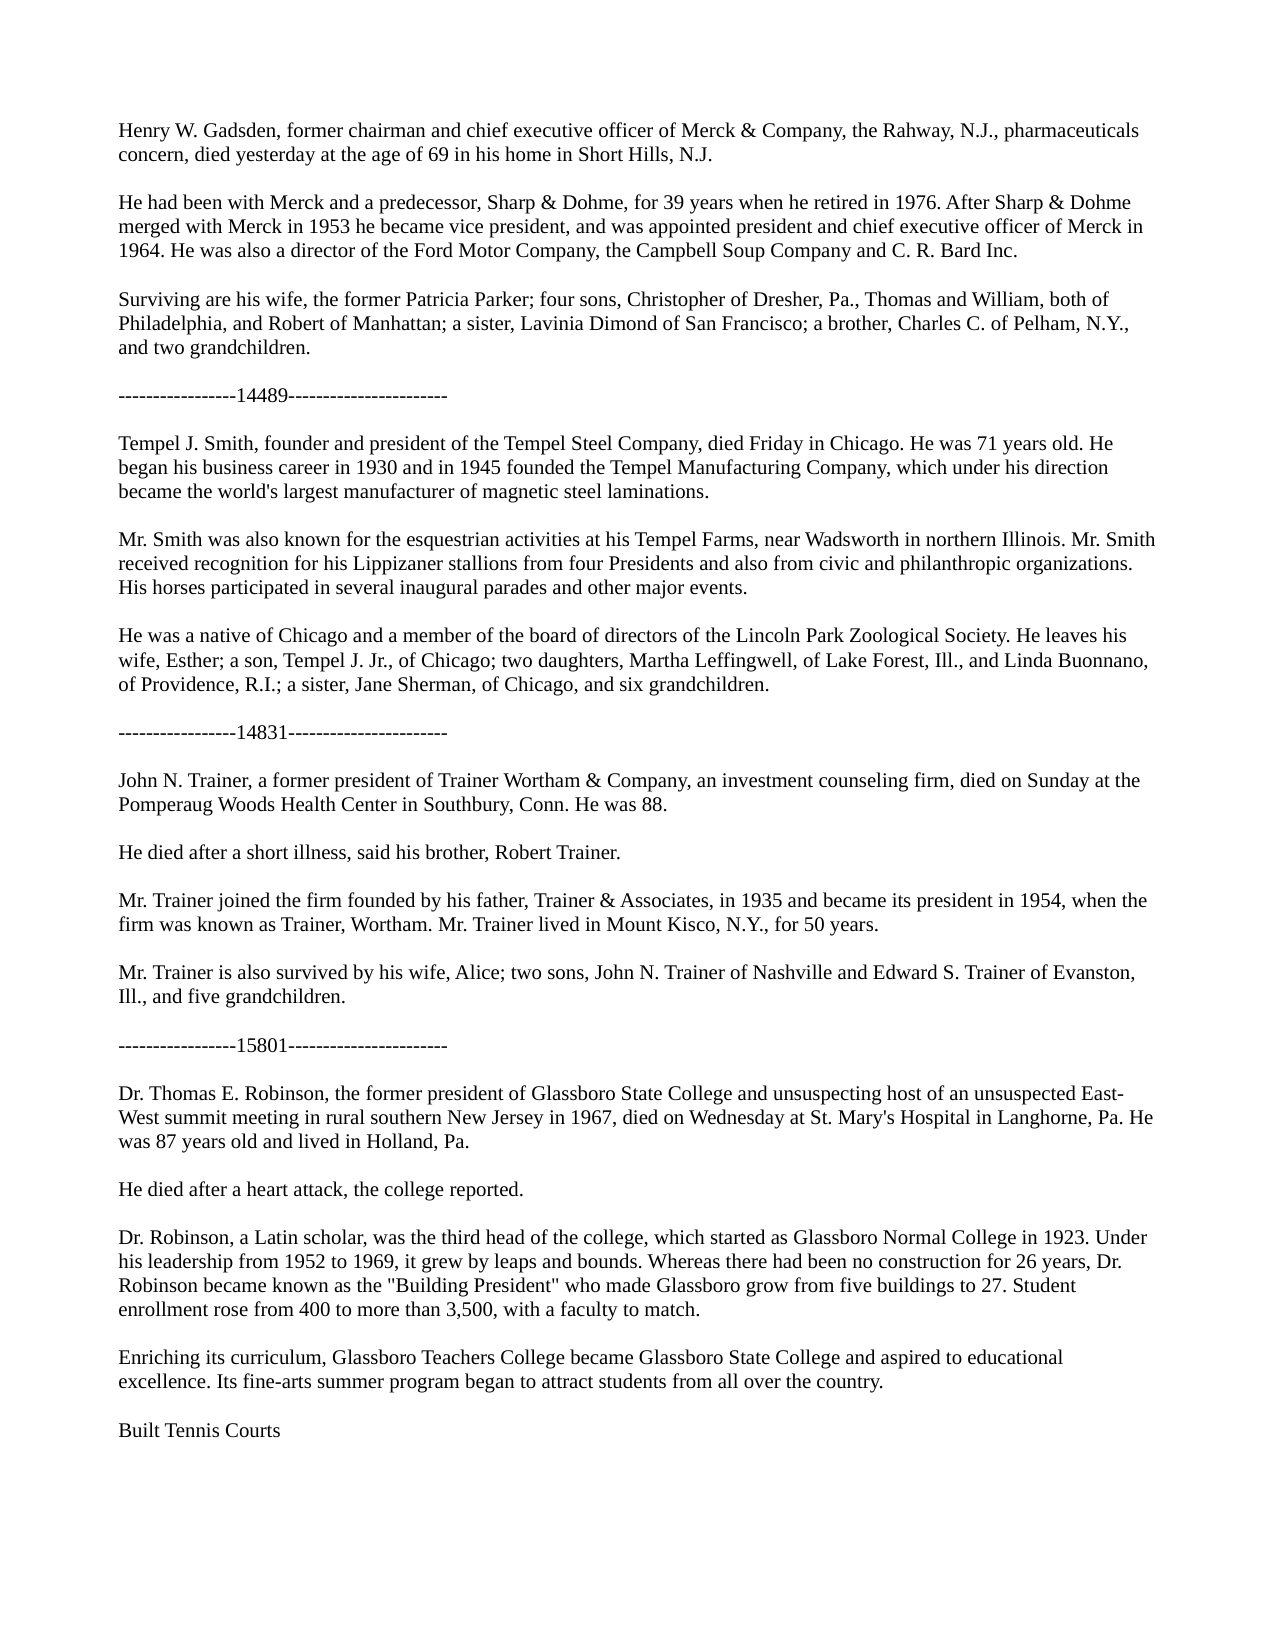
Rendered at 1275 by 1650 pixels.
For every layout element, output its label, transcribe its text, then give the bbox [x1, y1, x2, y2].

text Mr. Trainer is also survived by his wife, Alice; two sons, John N. Trainer of Nashville and Edward S. Trainer of Evanston, Ill., and five grandchildren. [118, 960, 1157, 1008]
text Dr. Robinson, a Latin scholar, was the third head of the college, which started as Glassboro Normal College in 1923. Under his leadership from 1952 to 1969, it grew by leaps and bounds. Whereas there had been no construction for 26 years, Dr. Robinson became known as the "Building President" who made Glassboro grow from five buildings to 27. Student enrollment rose from 400 to more than 3,500, with a faculty to match. [118, 1225, 1157, 1321]
text He was a native of Chicago and a member of the board of directors of the Lincoln Park Zoological Society. He leaves his wife, Esther; a son, Tempel J. Jr., of Chicago; two daughters, Martha Leffingwell, of Lake Forest, Ill., and Linda Buonnano, of Providence, R.I.; a sister, Jane Sherman, of Chicago, and six grandchildren. [118, 623, 1157, 696]
text John N. Trainer, a former president of Trainer Wortham & Company, an investment counseling firm, died on Sunday at the Pomperaug Woods Health Center in Southbury, Conn. He was 88. [118, 768, 1157, 816]
text Dr. Thomas E. Robinson, the former president of Glassboro State College and unsuspecting host of an unsuspected East-West summit meeting in rural southern New Jersey in 1967, died on Wednesday at St. Mary's Hospital in Langhorne, Pa. He was 87 years old and lived in Holland, Pa. [118, 1081, 1157, 1153]
text He had been with Merck and a predecessor, Sharp & Dohme, for 39 years when he retired in 1976. After Sharp & Dohme merged with Merck in 1953 he became vice president, and was appointed president and chief executive officer of Merck in 1964. He was also a director of the Ford Motor Company, the Campbell Soup Company and C. R. Bard Inc. [118, 190, 1157, 262]
text -----------------14831----------------------- [118, 720, 1157, 744]
text Mr. Trainer joined the firm founded by his father, Trainer & Associates, in 1935 and became its president in 1954, when the firm was known as Trainer, Wortham. Mr. Trainer lived in Mount Kisco, N.Y., for 50 years. [118, 888, 1157, 936]
text -----------------14489----------------------- [118, 383, 1157, 407]
text He died after a short illness, said his brother, Robert Trainer. [118, 840, 1157, 864]
text Tempel J. Smith, founder and president of the Tempel Steel Company, died Friday in Chicago. He was 71 years old. He began his business career in 1930 and in 1945 founded the Tempel Manufacturing Company, which under his direction became the world's largest manufacturer of magnetic steel laminations. [118, 431, 1157, 503]
text Surviving are his wife, the former Patricia Parker; four sons, Christopher of Dresher, Pa., Thomas and William, both of Philadelphia, and Robert of Manhattan; a sister, Lavinia Dimond of San Francisco; a brother, Charles C. of Pelham, N.Y., and two grandchildren. [118, 287, 1157, 359]
text Enriching its curriculum, Glassboro Teachers College became Glassboro State College and aspired to educational excellence. Its fine-arts summer program began to attract students from all over the country. [118, 1345, 1157, 1393]
text He died after a heart attack, the college reported. [118, 1177, 1157, 1201]
text Built Tennis Courts [118, 1417, 1157, 1442]
text Henry W. Gadsden, former chairman and chief executive officer of Merck & Company, the Rahway, N.J., pharmaceuticals concern, died yesterday at the age of 69 in his home in Short Hills, N.J. [118, 118, 1157, 166]
text Mr. Smith was also known for the esquestrian activities at his Tempel Farms, near Wadsworth in northern Illinois. Mr. Smith received recognition for his Lippizaner stallions from four Presidents and also from civic and philanthropic organizations. His horses participated in several inaugural parades and other major events. [118, 527, 1157, 599]
text -----------------15801----------------------- [118, 1032, 1157, 1057]
